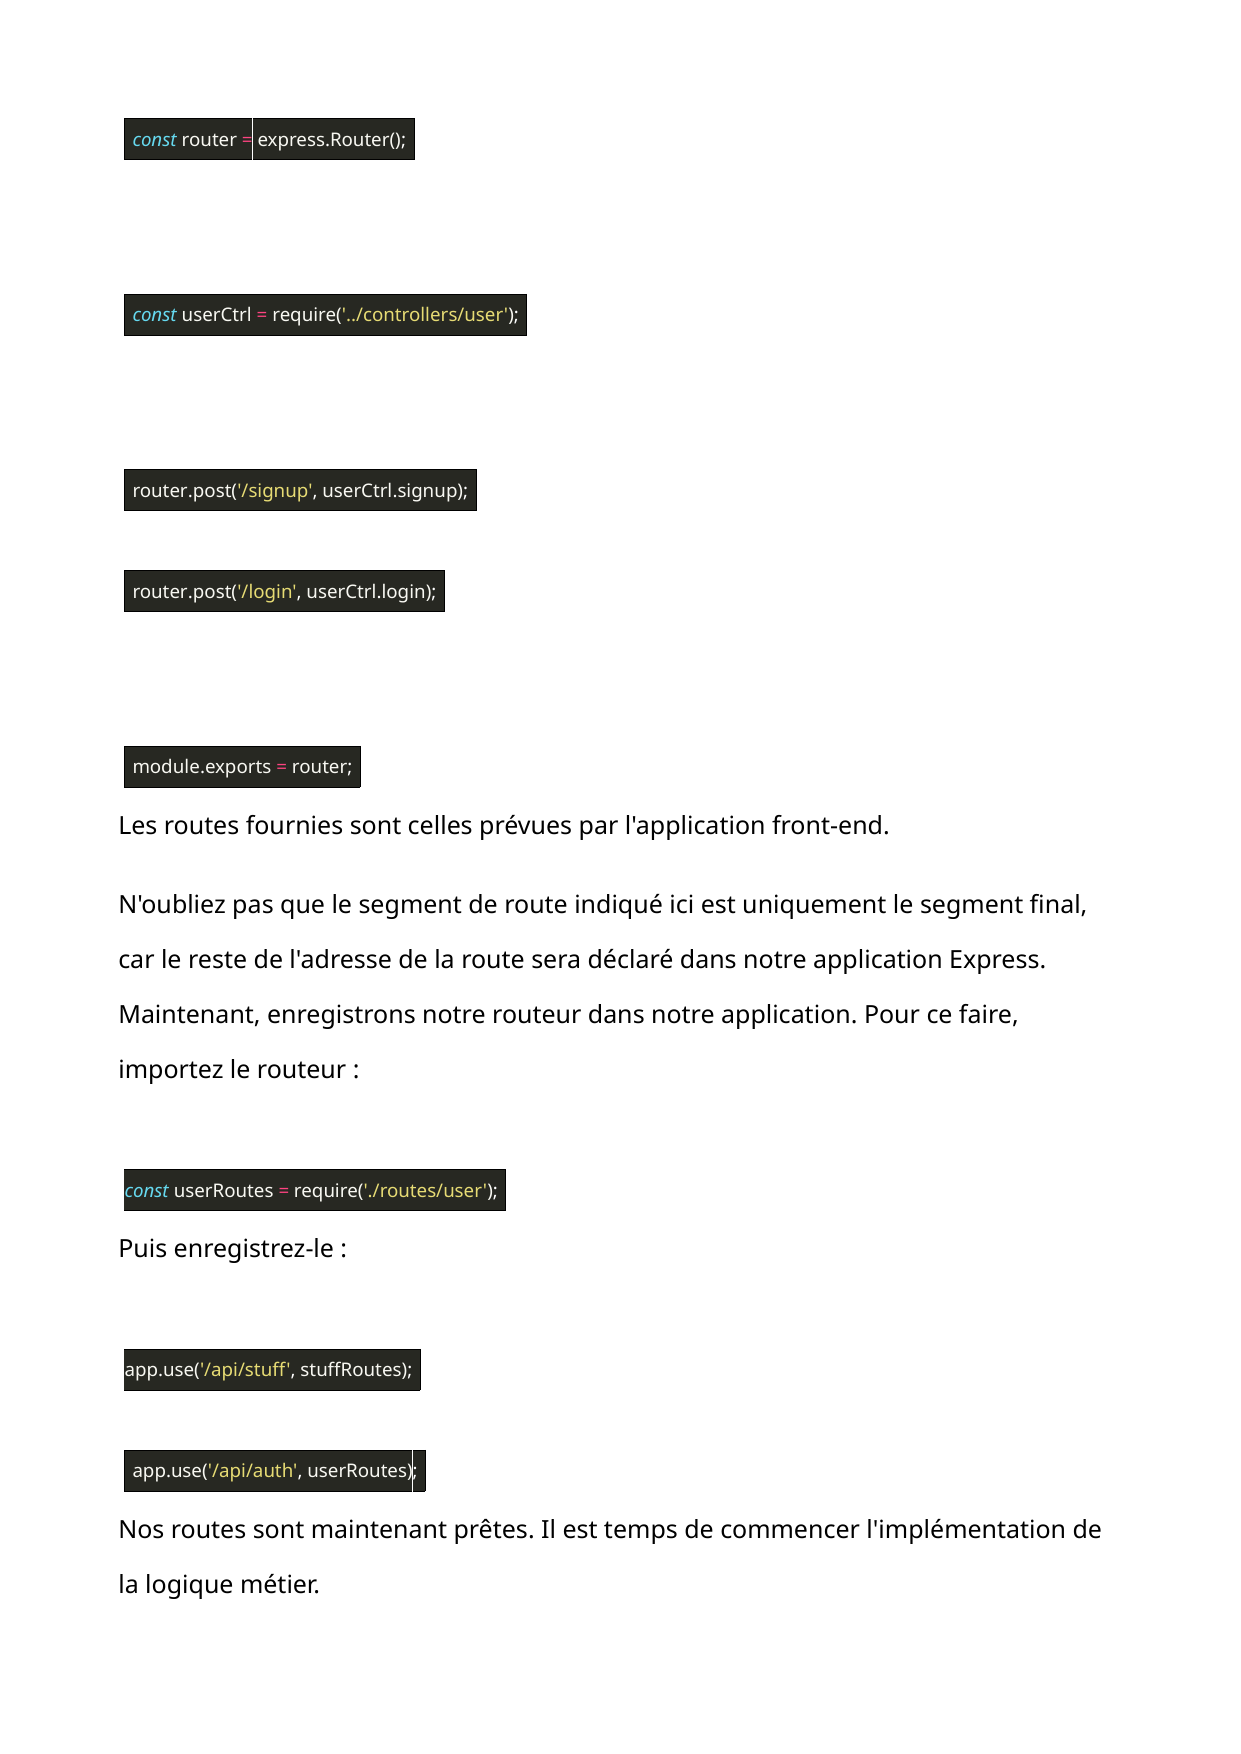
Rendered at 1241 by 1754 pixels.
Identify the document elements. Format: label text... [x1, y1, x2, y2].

text [361, 746, 1111, 787]
text Maintenant, enregistrons notre routeur dans notre application. Pour ce faire, importez le routeur : [118, 996, 1122, 1086]
text const userRoutes = require('./routes/user'); [124, 1170, 505, 1210]
text N'oubliez pas que le segment de route indiqué ici est uniquement le segment final, car le reste de l'adresse de la route sera déclaré dans notre application Express. [118, 886, 1122, 975]
text const router = express.Router(); [125, 119, 414, 159]
text Puis enregistrez-le : [118, 1231, 1122, 1265]
text Les routes fournies sont celles prévues par l'application front-end. [118, 808, 1122, 842]
text app.use('/api/stuff', stuffRoutes); [124, 1350, 420, 1390]
text Nos routes sont maintenant prêtes. Il est temps de commencer l'implémentation de la logique métier. [118, 1512, 1122, 1601]
text const userCtrl = require('../controllers/user'); [125, 295, 526, 335]
text [415, 118, 1111, 159]
text [426, 1450, 1111, 1491]
text module.exports = router; [125, 747, 360, 787]
text [477, 469, 1111, 511]
text app.use('/api/auth', userRoutes); [125, 1451, 425, 1491]
text router.post('/signup', userCtrl.signup); [125, 470, 476, 510]
text [421, 1349, 1111, 1390]
text [506, 1169, 1111, 1211]
text [527, 294, 1111, 335]
text router.post('/login', userCtrl.login); [125, 571, 444, 611]
text [445, 570, 1111, 612]
